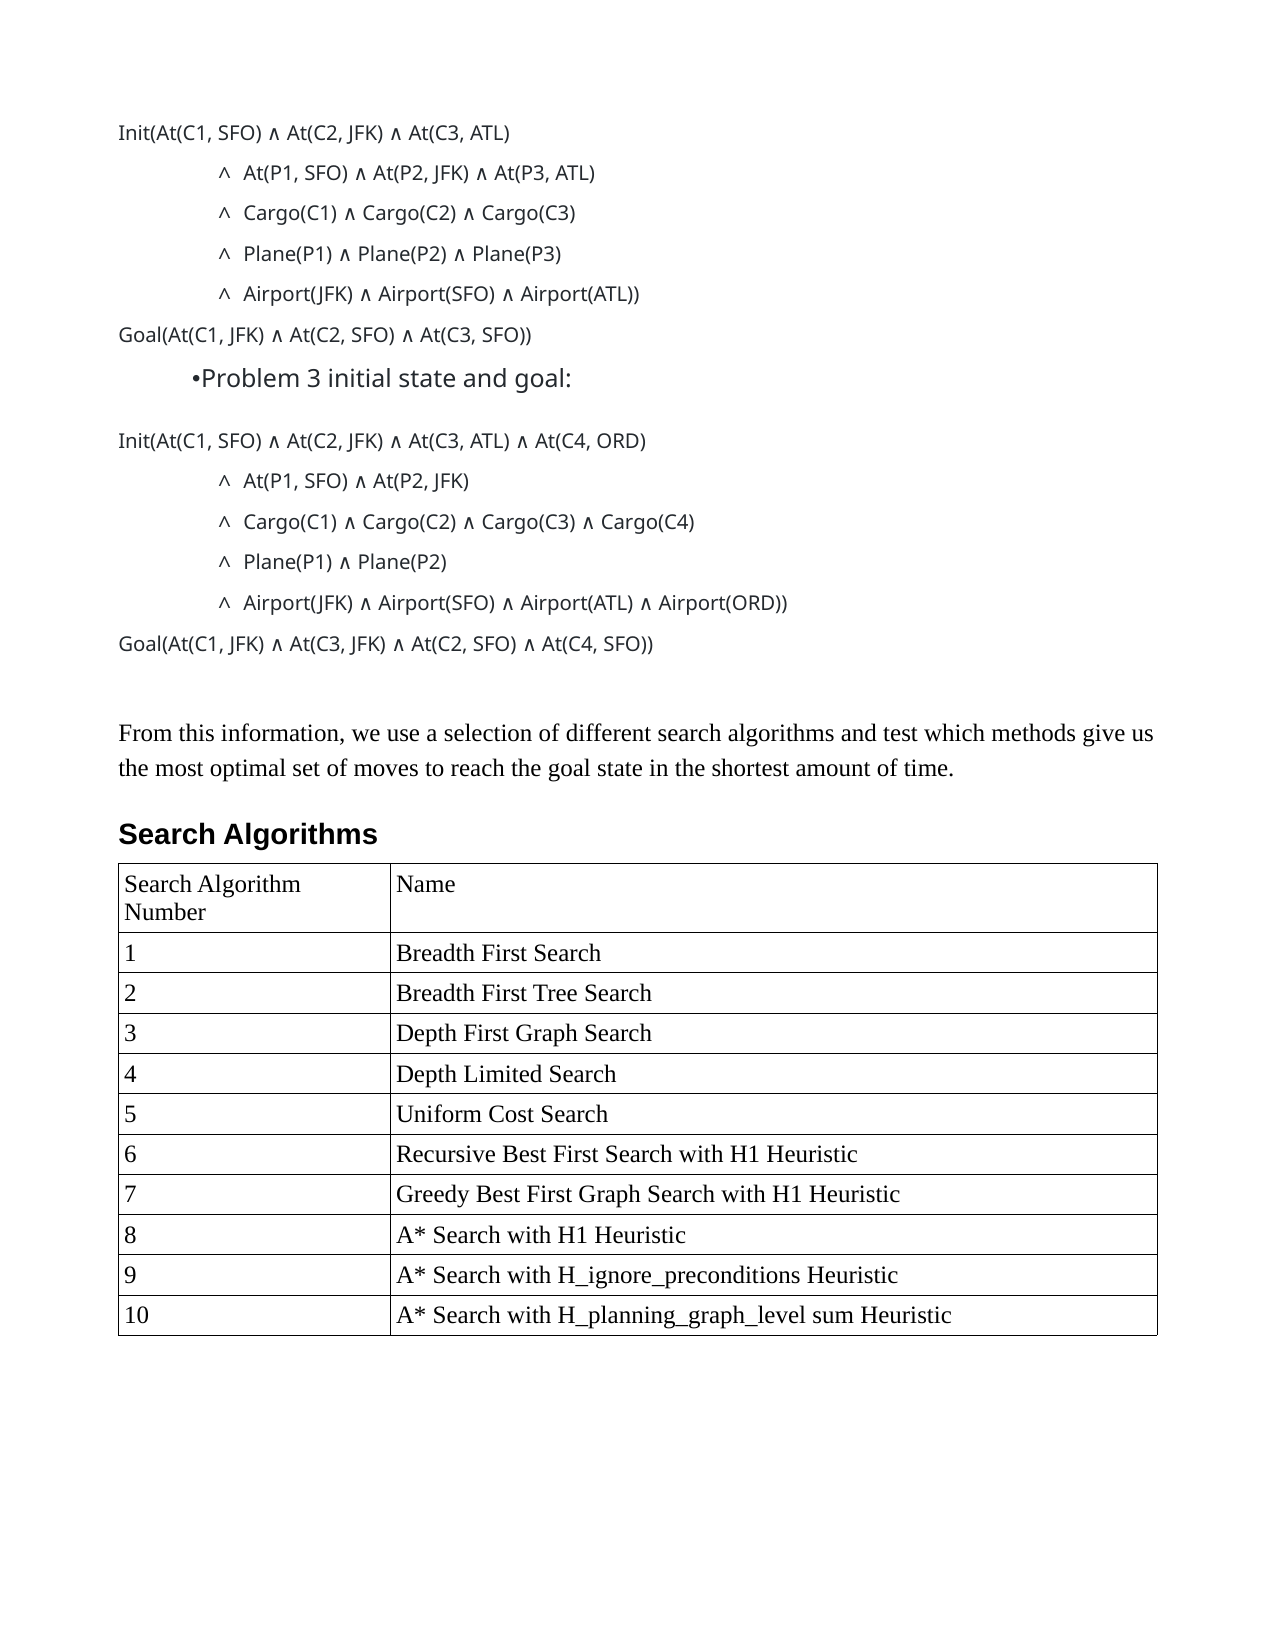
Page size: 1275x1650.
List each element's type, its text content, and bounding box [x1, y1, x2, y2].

text ∧ Plane(P1) ∧ Plane(P2) ∧ Plane(P3) [118, 239, 1157, 267]
table_header Name [391, 864, 1157, 932]
table_cell Breadth First Search [391, 933, 1157, 972]
table_cell Uniform Cost Search [391, 1094, 1157, 1133]
text ∧ At(P1, SFO) ∧ At(P2, JFK) ∧ At(P3, ATL) [118, 158, 1157, 186]
table_cell 8 [119, 1215, 390, 1254]
table_cell Depth Limited Search [391, 1054, 1157, 1093]
table_cell A* Search with H_planning_graph_level sum Heuristic [391, 1296, 1157, 1335]
table_header Search Algorithm Number [119, 864, 390, 932]
table_cell 1 [119, 933, 390, 972]
text ∧ At(P1, SFO) ∧ At(P2, JFK) [118, 467, 1157, 495]
subtitle Search Algorithms [118, 817, 1157, 850]
text Init(At(C1, SFO) ∧ At(C2, JFK) ∧ At(C3, ATL) ∧ At(C4, ORD) [118, 427, 1157, 454]
table_cell 3 [119, 1014, 390, 1053]
text From this information, we use a selection of different search algorithms and test which methods give us the most optimal set of moves to reach the goal state in the shortest amount of time. [118, 718, 1157, 782]
table_cell 2 [119, 973, 390, 1012]
list Problem 3 initial state and goal: [118, 361, 1157, 395]
text ∧ Airport(JFK) ∧ Airport(SFO) ∧ Airport(ATL)) [118, 280, 1157, 308]
text ∧ Cargo(C1) ∧ Cargo(C2) ∧ Cargo(C3) ∧ Cargo(C4) [118, 507, 1157, 535]
text ∧ Cargo(C1) ∧ Cargo(C2) ∧ Cargo(C3) [118, 199, 1157, 227]
text Goal(At(C1, JFK) ∧ At(C2, SFO) ∧ At(C3, SFO)) [118, 321, 1157, 348]
table_cell 4 [119, 1054, 390, 1093]
table_cell Greedy Best First Graph Search with H1 Heuristic [391, 1175, 1157, 1214]
text Goal(At(C1, JFK) ∧ At(C3, JFK) ∧ At(C2, SFO) ∧ At(C4, SFO)) [118, 629, 1157, 657]
text ∧ Airport(JFK) ∧ Airport(SFO) ∧ Airport(ATL) ∧ Airport(ORD)) [118, 589, 1157, 617]
text Init(At(C1, SFO) ∧ At(C2, JFK) ∧ At(C3, ATL) [118, 118, 1157, 146]
table_cell 10 [119, 1296, 390, 1335]
table_cell A* Search with H1 Heuristic [391, 1215, 1157, 1254]
table_cell Recursive Best First Search with H1 Heuristic [391, 1135, 1157, 1174]
table_cell 7 [119, 1175, 390, 1214]
table_cell 5 [119, 1094, 390, 1133]
table_cell 9 [119, 1255, 390, 1295]
table_cell Depth First Graph Search [391, 1014, 1157, 1053]
text ∧ Plane(P1) ∧ Plane(P2) [118, 548, 1157, 576]
table_cell A* Search with H_ignore_preconditions Heuristic [391, 1255, 1157, 1295]
table_cell 6 [119, 1135, 390, 1174]
table_cell Breadth First Tree Search [391, 973, 1157, 1012]
